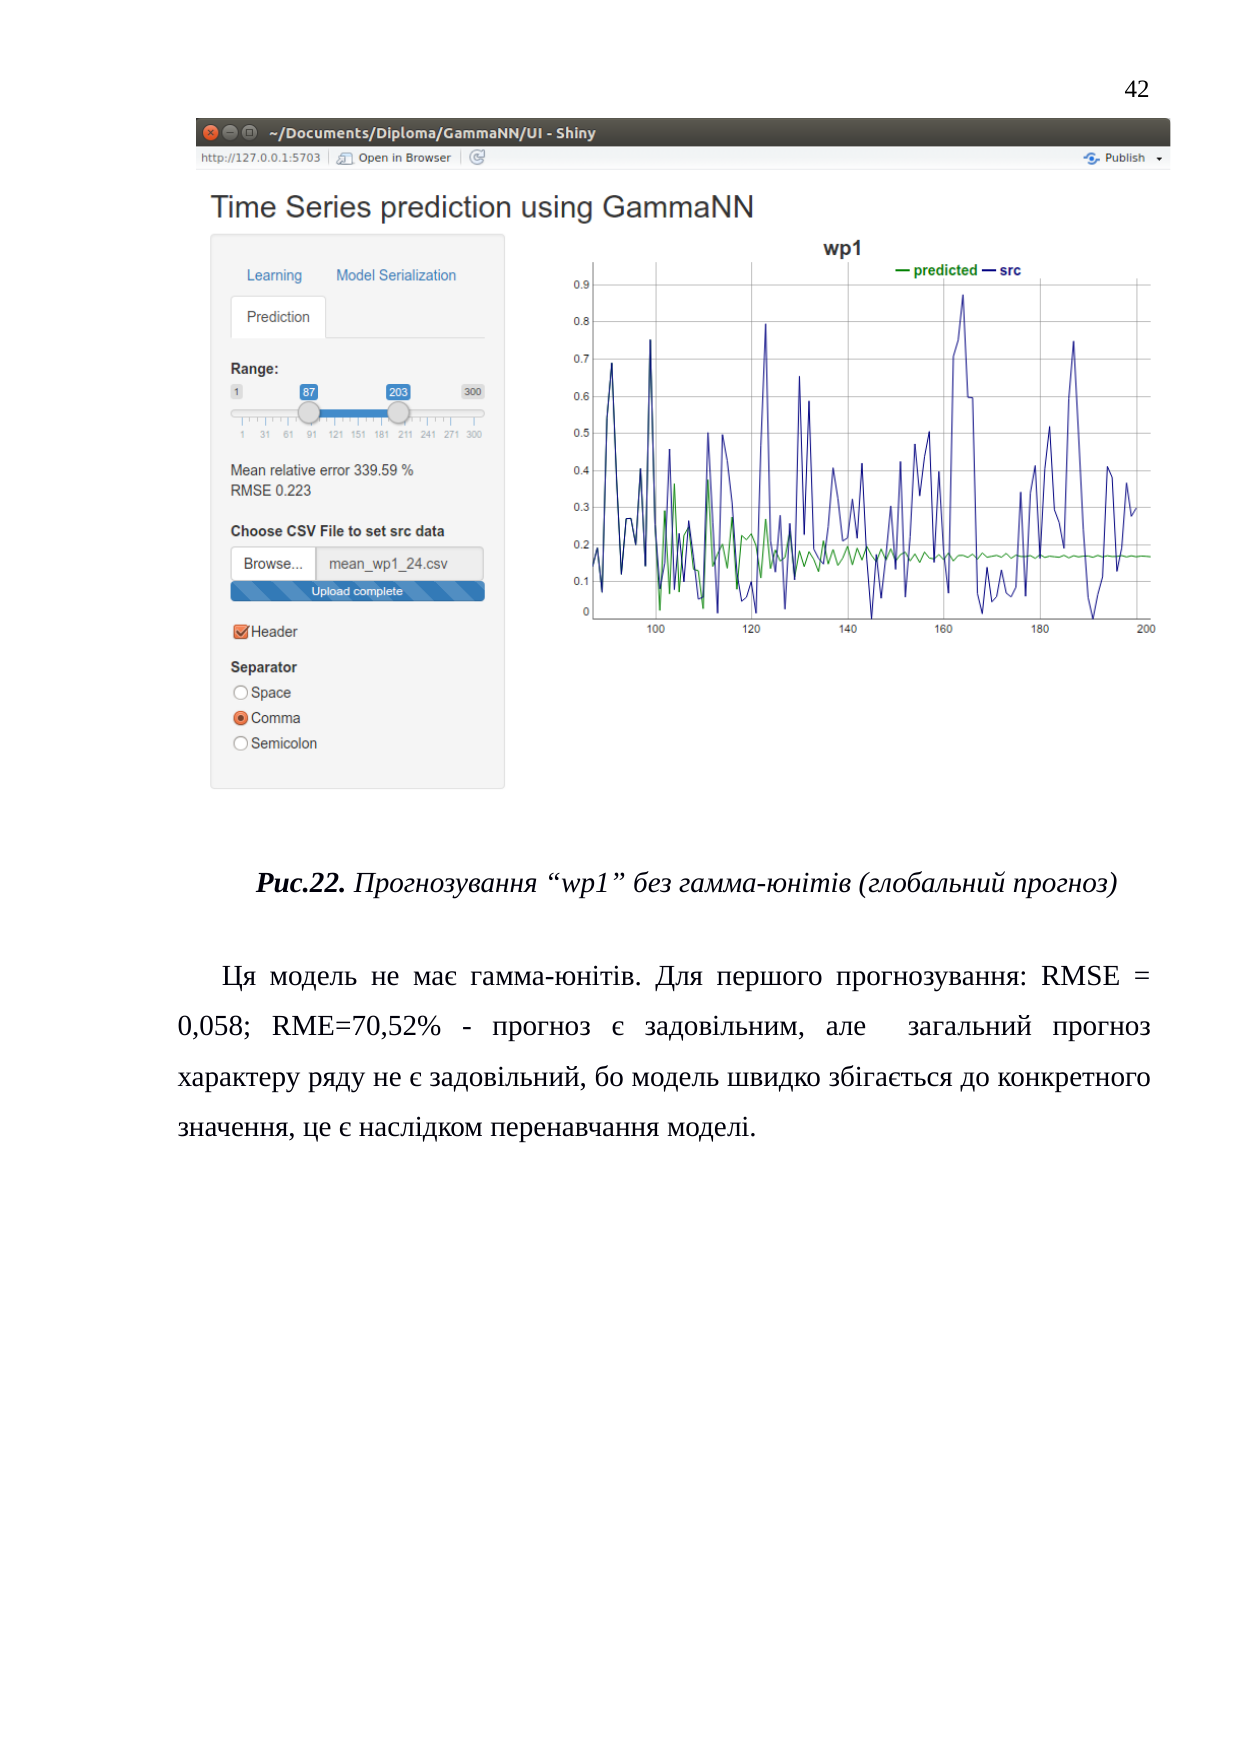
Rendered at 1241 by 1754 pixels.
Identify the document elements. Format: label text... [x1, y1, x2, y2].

text Ця модель не має гамма-юнітів. Для першого прогнозування: RMSE = 0,058; RME=70,52% - прогноз є задовільним, але загальний прогноз характеру ряду не є задовільний, бо модель швидко збігається до конкретного значення, це є наслідком перенавчання моделі. [177, 958, 1152, 1143]
picture [196, 118, 1171, 848]
text Рис.22. Прогнозування “wp1” без гамма-юнітів (глобальний прогноз) [177, 118, 1152, 898]
